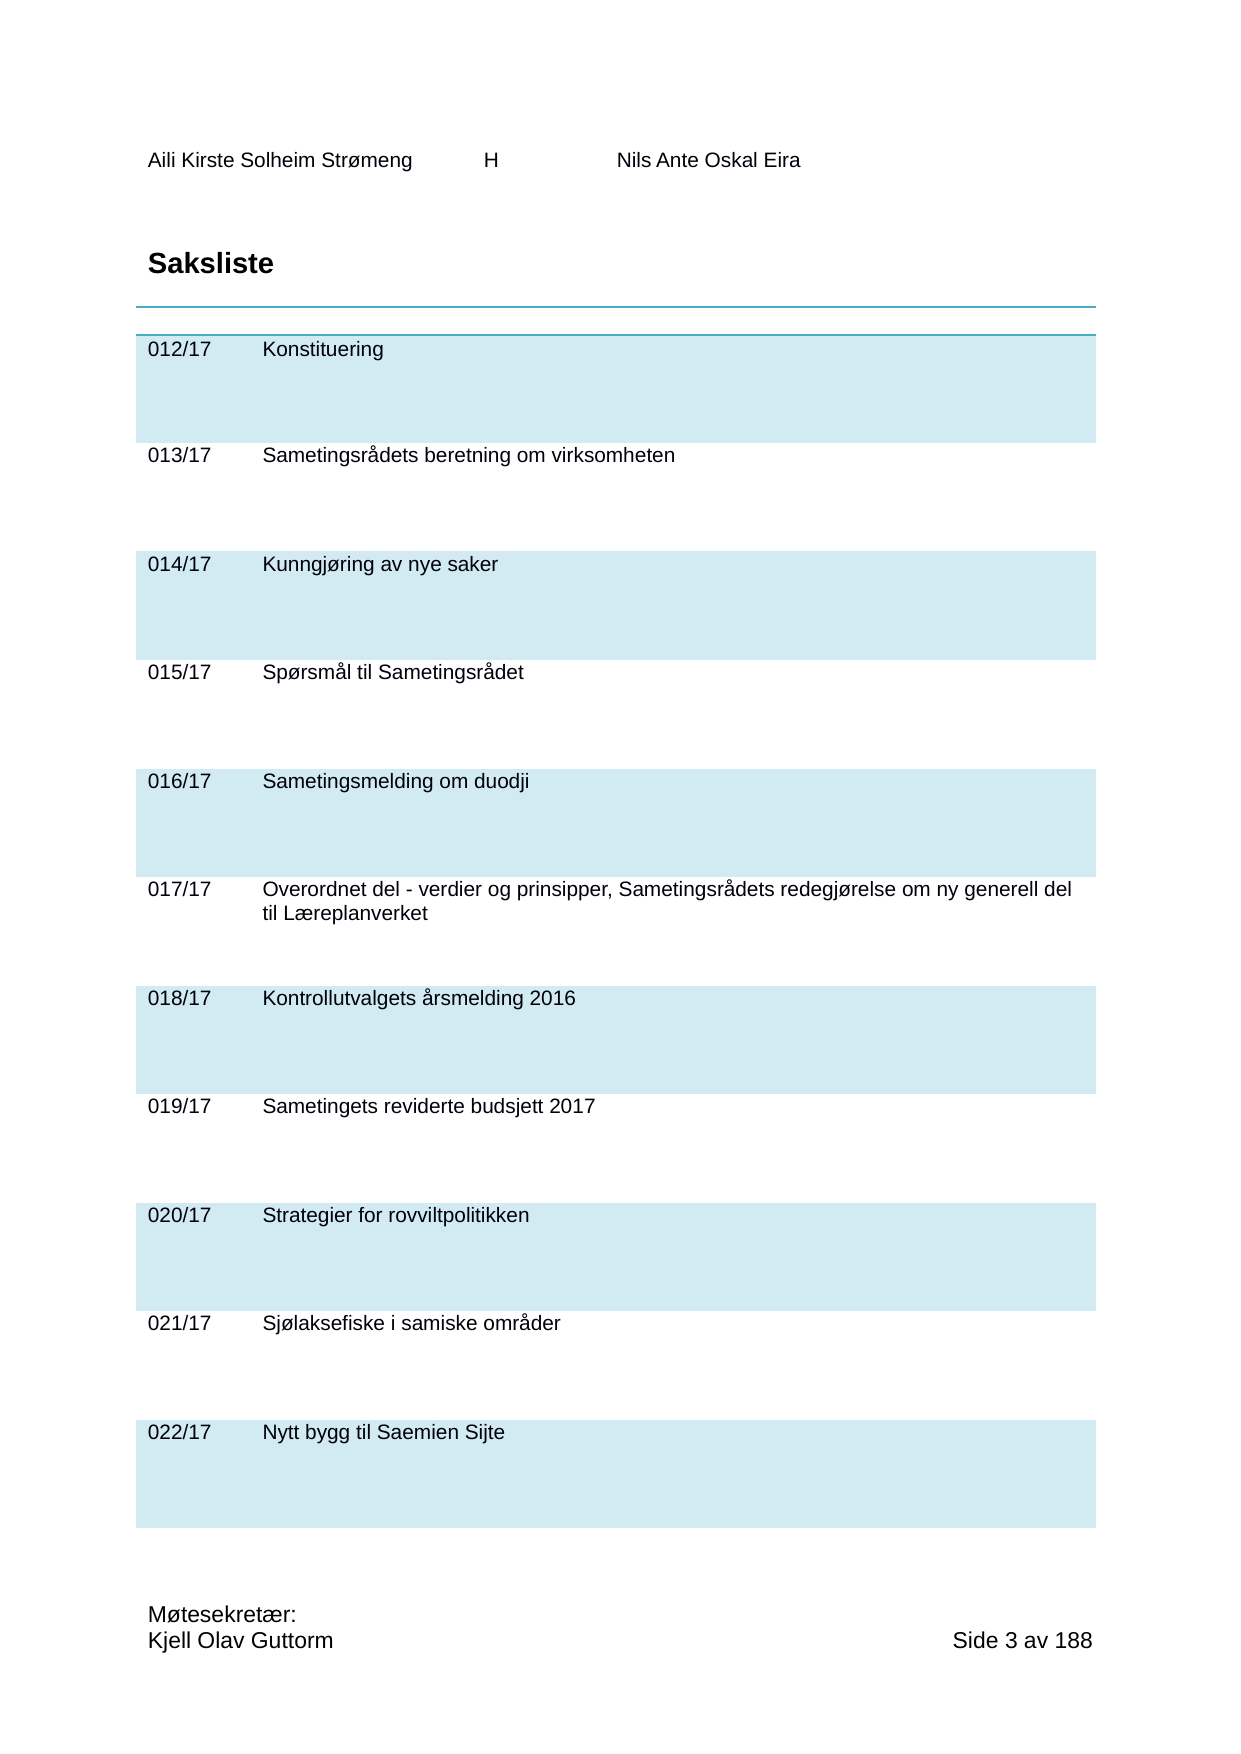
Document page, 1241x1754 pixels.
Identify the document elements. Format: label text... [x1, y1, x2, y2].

table_cell Sametingets reviderte budsjett 2017 [251, 1094, 1096, 1203]
table_cell Sjølaksefiske i samiske områder [251, 1311, 1096, 1420]
table_cell Sametingsmelding om duodji [251, 769, 1096, 877]
table_cell 018/17 [136, 986, 251, 1094]
table_cell 019/17 [136, 1094, 251, 1203]
table_cell Spørsmål til Sametingsrådet [251, 660, 1096, 768]
table_cell 017/17 [136, 877, 251, 986]
table_cell [901, 148, 1093, 172]
text Saksliste [148, 247, 1093, 280]
table_cell Overordnet del - verdier og prinsipper, Sametingsrådets redegjørelse om ny generell del til Læreplanverket [251, 877, 1096, 986]
table_header [136, 308, 251, 334]
table_cell Konstituering [251, 336, 1096, 443]
table_cell Aili Kirste Solheim Strømeng [136, 148, 472, 172]
table_cell 020/17 [136, 1203, 251, 1311]
table_cell 016/17 [136, 769, 251, 877]
table_cell Kontrollutvalgets årsmelding 2016 [251, 986, 1096, 1094]
table_cell 022/17 [136, 1420, 251, 1528]
table_header [251, 308, 1096, 334]
table_cell Strategier for rovviltpolitikken [251, 1203, 1096, 1311]
table_cell Nytt bygg til Saemien Sijte [251, 1420, 1096, 1528]
table_cell 014/17 [136, 551, 251, 660]
table_cell 013/17 [136, 443, 251, 551]
table_cell Kunngjøring av nye saker [251, 551, 1096, 660]
table_cell Nils Ante Oskal Eira [605, 148, 901, 172]
table_cell 021/17 [136, 1311, 251, 1420]
table_cell H [473, 148, 605, 172]
table_cell 012/17 [136, 336, 251, 443]
table_cell 015/17 [136, 660, 251, 768]
table_cell Sametingsrådets beretning om virksomheten [251, 443, 1096, 551]
